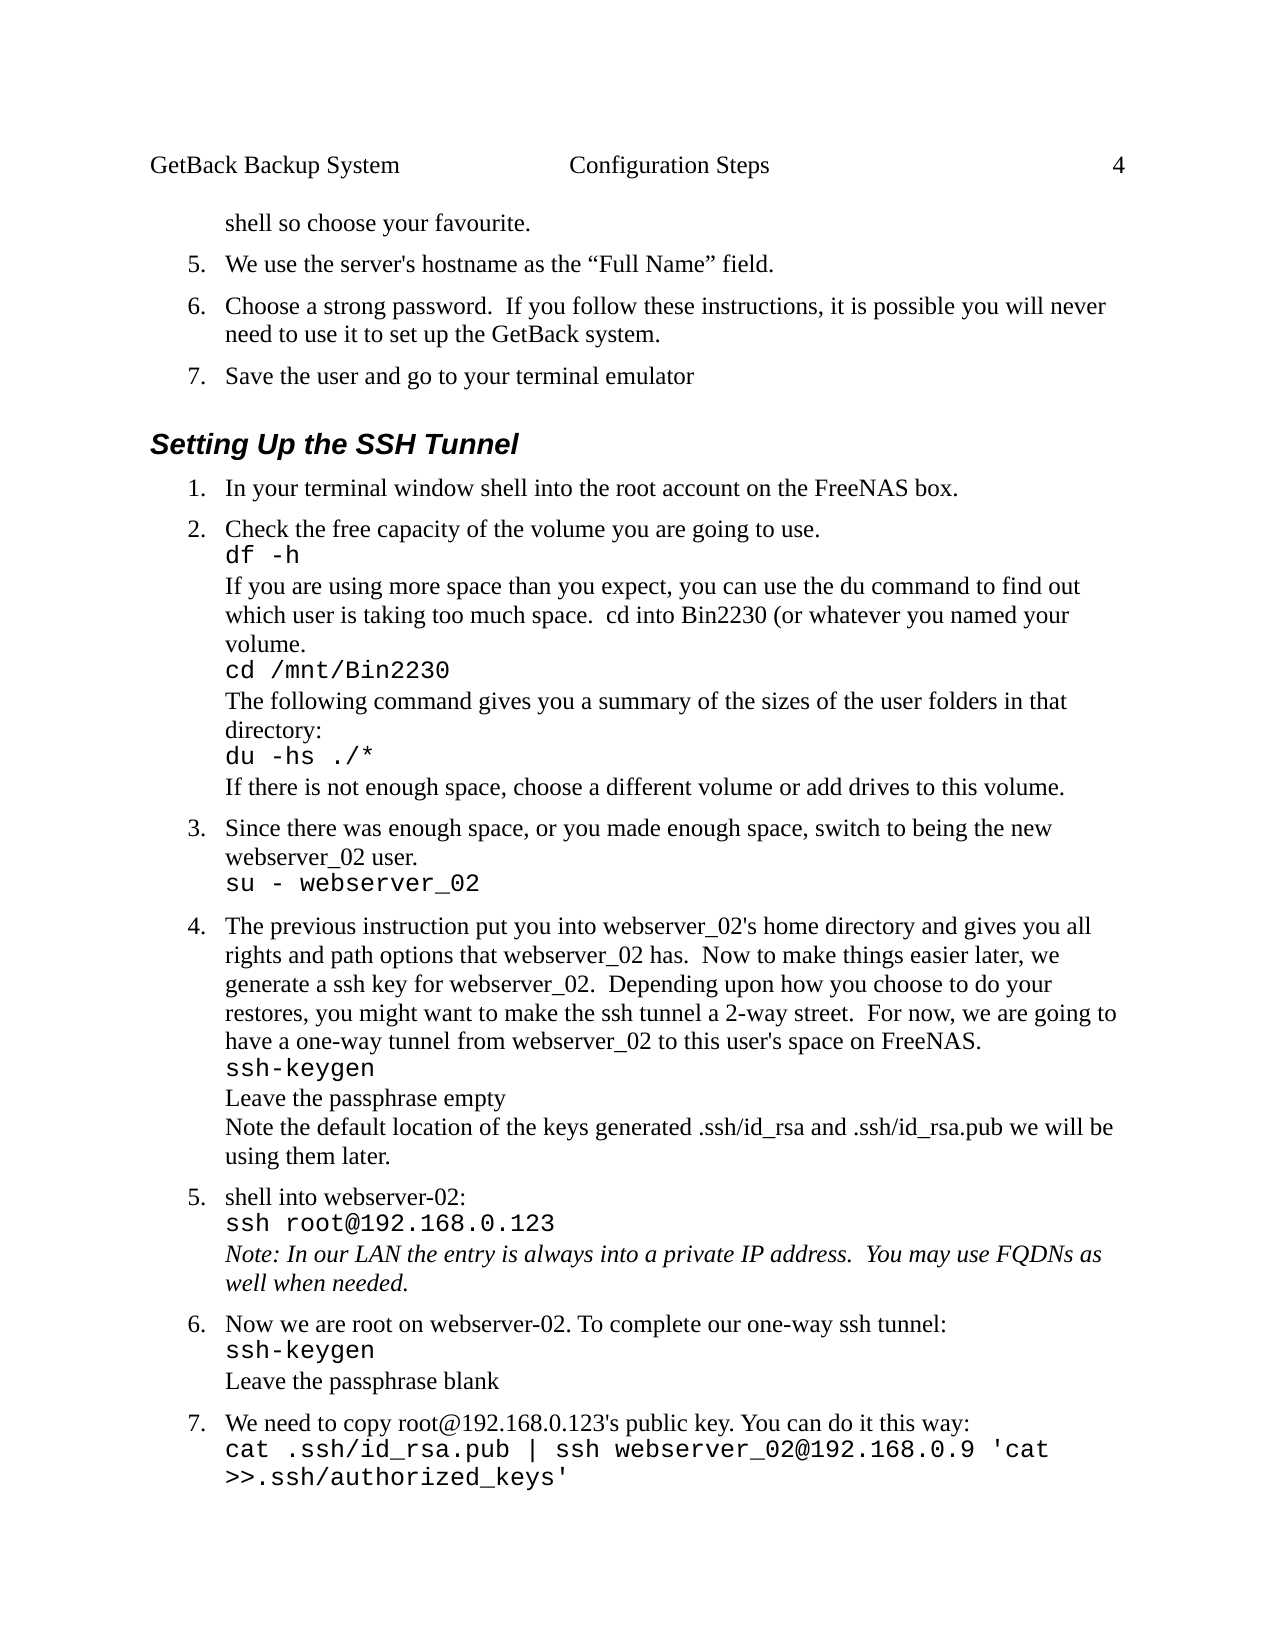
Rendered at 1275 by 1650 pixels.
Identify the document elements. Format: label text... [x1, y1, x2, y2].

list Choose a strong password. If you follow these instructions, it is possible you will never need to use it to set up the GetBack system. [187, 291, 1125, 348]
list Now we are root on webserver-02. To complete our one-way ssh tunnel: ssh-keygen Leave the passphrase blank [187, 1309, 1125, 1395]
list Since there was enough space, or you made enough space, switch to being the new webserver_02 user. su - webserver_02 [187, 813, 1125, 899]
list Check the free capacity of the volume you are going to use. df -h If you are using more space than you expect, you can use the du command to find out which user is taking too much space. cd into Bin2230 (or whatever you named your volume. cd /mnt/Bin2230 The following command gives you a summary of the sizes of the user folders in that directory: du -hs ./* If there is not enough space, choose a different volume or add drives to this volume. [187, 514, 1125, 801]
list The previous instruction put you into webserver_02's home directory and gives you all rights and path options that webserver_02 has. Now to make things easier later, we generate a ssh key for webserver_02. Depending upon how you choose to do your restores, you might want to make the ssh tunnel a 2-way street. For now, we are going to have a one-way tunnel from webserver_02 to this user's space on FreeNAS. ssh-keygen Leave the passphrase empty Note the default location of the keys generated .ssh/id_rsa and .ssh/id_rsa.pub we will be using them later. [187, 911, 1125, 1170]
list Save the user and go to your terminal emulator [187, 361, 1125, 389]
list In your terminal window shell into the root account on the FreeNAS box. [187, 473, 1125, 502]
list We use the server's hostname as the “Full Name” field. [187, 249, 1125, 278]
list We need to copy root@192.168.0.123's public key. You can do it this way: cat .ssh/id_rsa.pub | ssh webserver_02@192.168.0.9 'cat >>.ssh/authorized_keys' [187, 1408, 1125, 1493]
subtitle Setting Up the SSH Tunnel [150, 427, 1125, 461]
list shell so choose your favourite. [187, 208, 1125, 237]
list shell into webserver-02: ssh root@192.168.0.123 Note: In our LAN the entry is always into a private IP address. You may use FQDNs as well when needed. [187, 1182, 1125, 1297]
